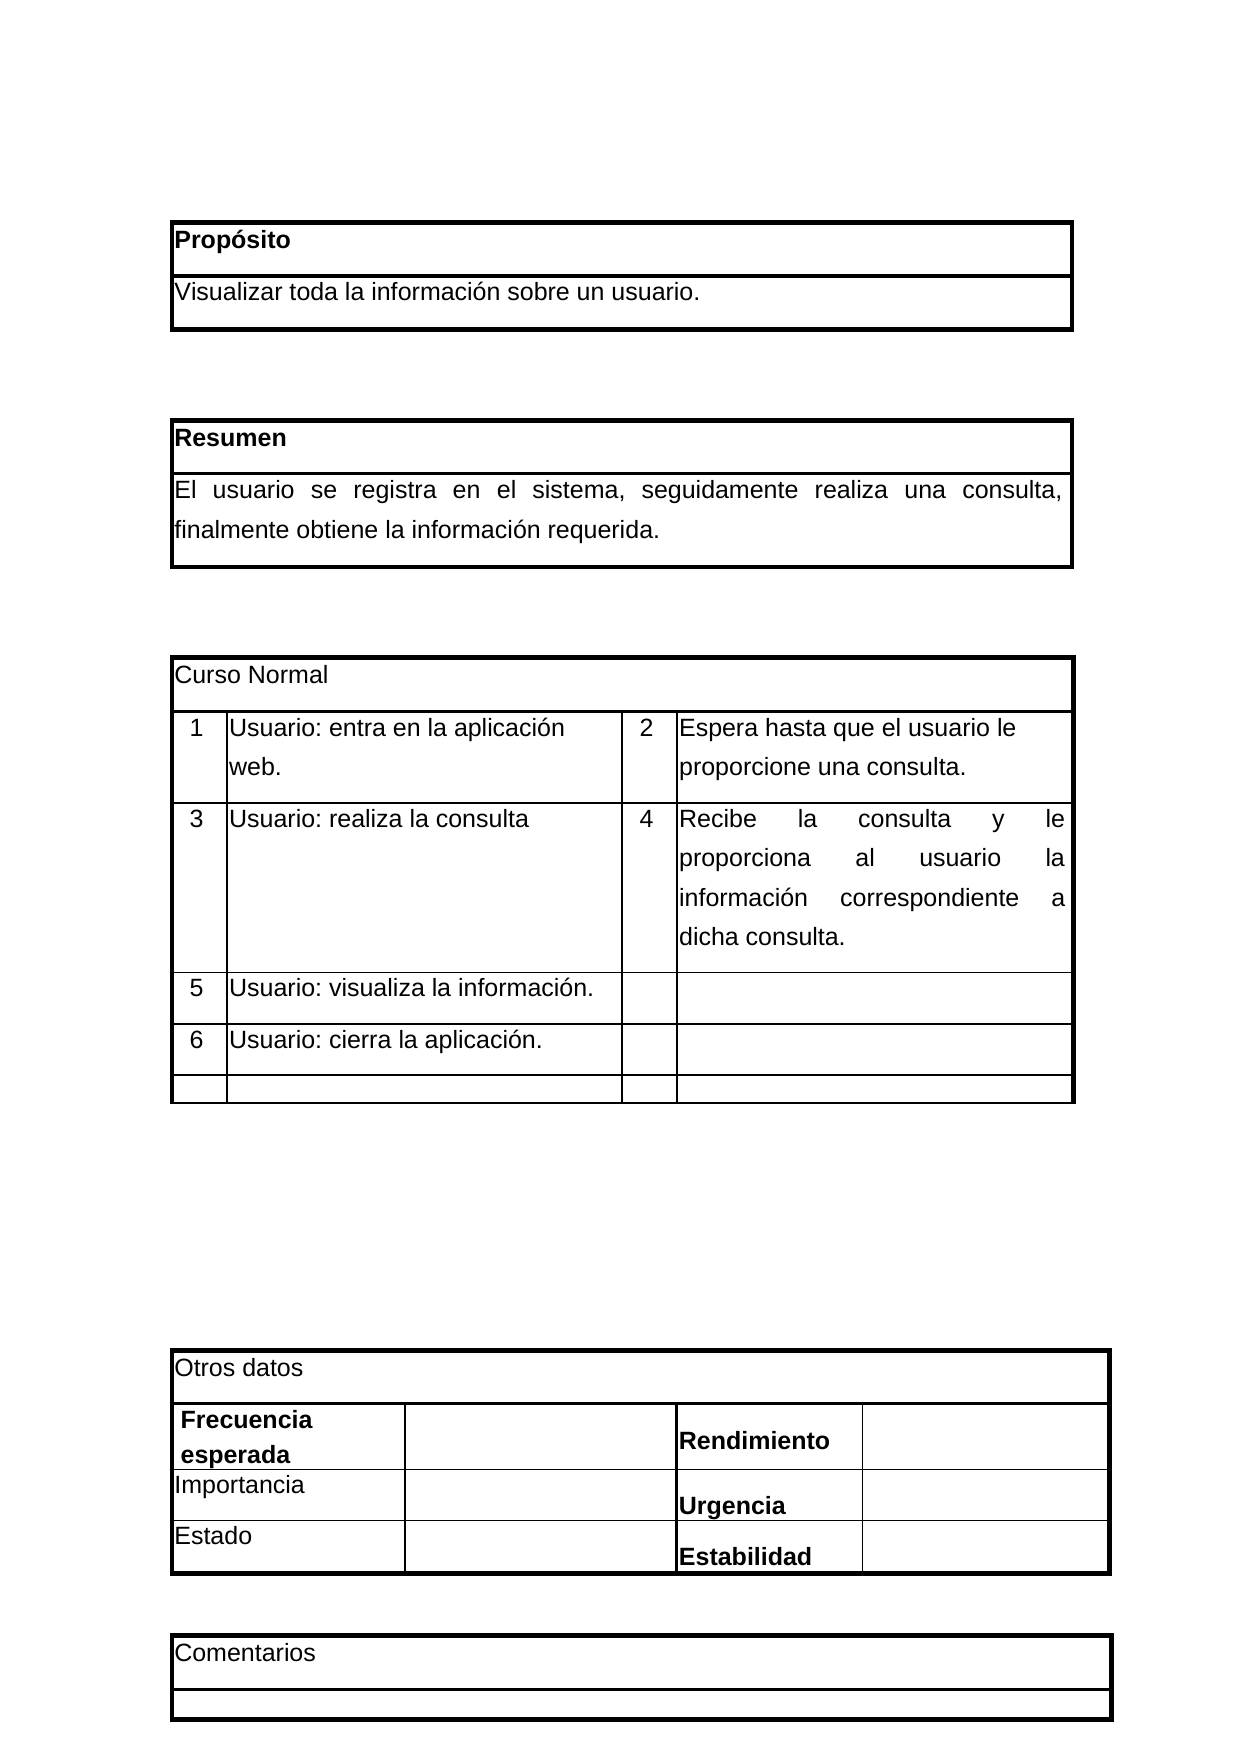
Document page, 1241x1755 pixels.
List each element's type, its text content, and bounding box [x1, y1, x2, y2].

table_cell Usuario: realiza la consulta [228, 804, 621, 972]
table_cell Frecuencia esperada [174, 1405, 404, 1469]
table_cell [406, 1470, 675, 1520]
table_cell Visualizar toda la información sobre un usuario. [174, 278, 1070, 327]
table_header Propósito [174, 225, 1070, 274]
table_cell [228, 1076, 621, 1102]
table_cell Estado [174, 1521, 404, 1571]
table_header Curso Normal [174, 660, 1071, 710]
table_cell El usuario se registra en el sistema, seguidamente realiza una consulta, finalmente obtiene la información requerida. [174, 475, 1070, 564]
table_cell 2 [623, 713, 676, 802]
table_cell [863, 1521, 1107, 1571]
table_cell 1 [174, 713, 226, 802]
table_cell 3 [174, 804, 226, 972]
table_header Resumen [174, 423, 1070, 472]
table_cell [863, 1405, 1107, 1469]
table_cell Importancia [174, 1470, 404, 1520]
table_cell [174, 1691, 1109, 1717]
table_cell [863, 1470, 1107, 1520]
table_cell 5 [174, 973, 226, 1023]
table_cell [406, 1521, 675, 1571]
table_cell Usuario: cierra la aplicación. [228, 1025, 621, 1074]
table_header Comentarios [174, 1638, 1109, 1687]
table_cell [678, 973, 1071, 1023]
table_cell [623, 973, 676, 1023]
table_header Otros datos [174, 1353, 1107, 1402]
table_cell Usuario: visualiza la información. [228, 973, 621, 1023]
table_cell Rendimiento [678, 1405, 862, 1469]
table_cell Urgencia [678, 1470, 862, 1520]
table_cell Recibe la consulta y le proporciona al usuario la información correspondiente a dicha consulta. [678, 804, 1071, 972]
table_cell [623, 1025, 676, 1074]
table_cell [623, 1076, 676, 1102]
table_cell [678, 1025, 1071, 1074]
table_cell [406, 1405, 675, 1469]
table_cell Usuario: entra en la aplicación web. [228, 713, 621, 802]
table_cell 4 [623, 804, 676, 972]
table_cell Espera hasta que el usuario le proporcione una consulta. [678, 713, 1071, 802]
table_cell 6 [174, 1025, 226, 1074]
table_cell Estabilidad [678, 1521, 862, 1571]
table_cell [174, 1076, 226, 1102]
table_cell [678, 1076, 1071, 1102]
